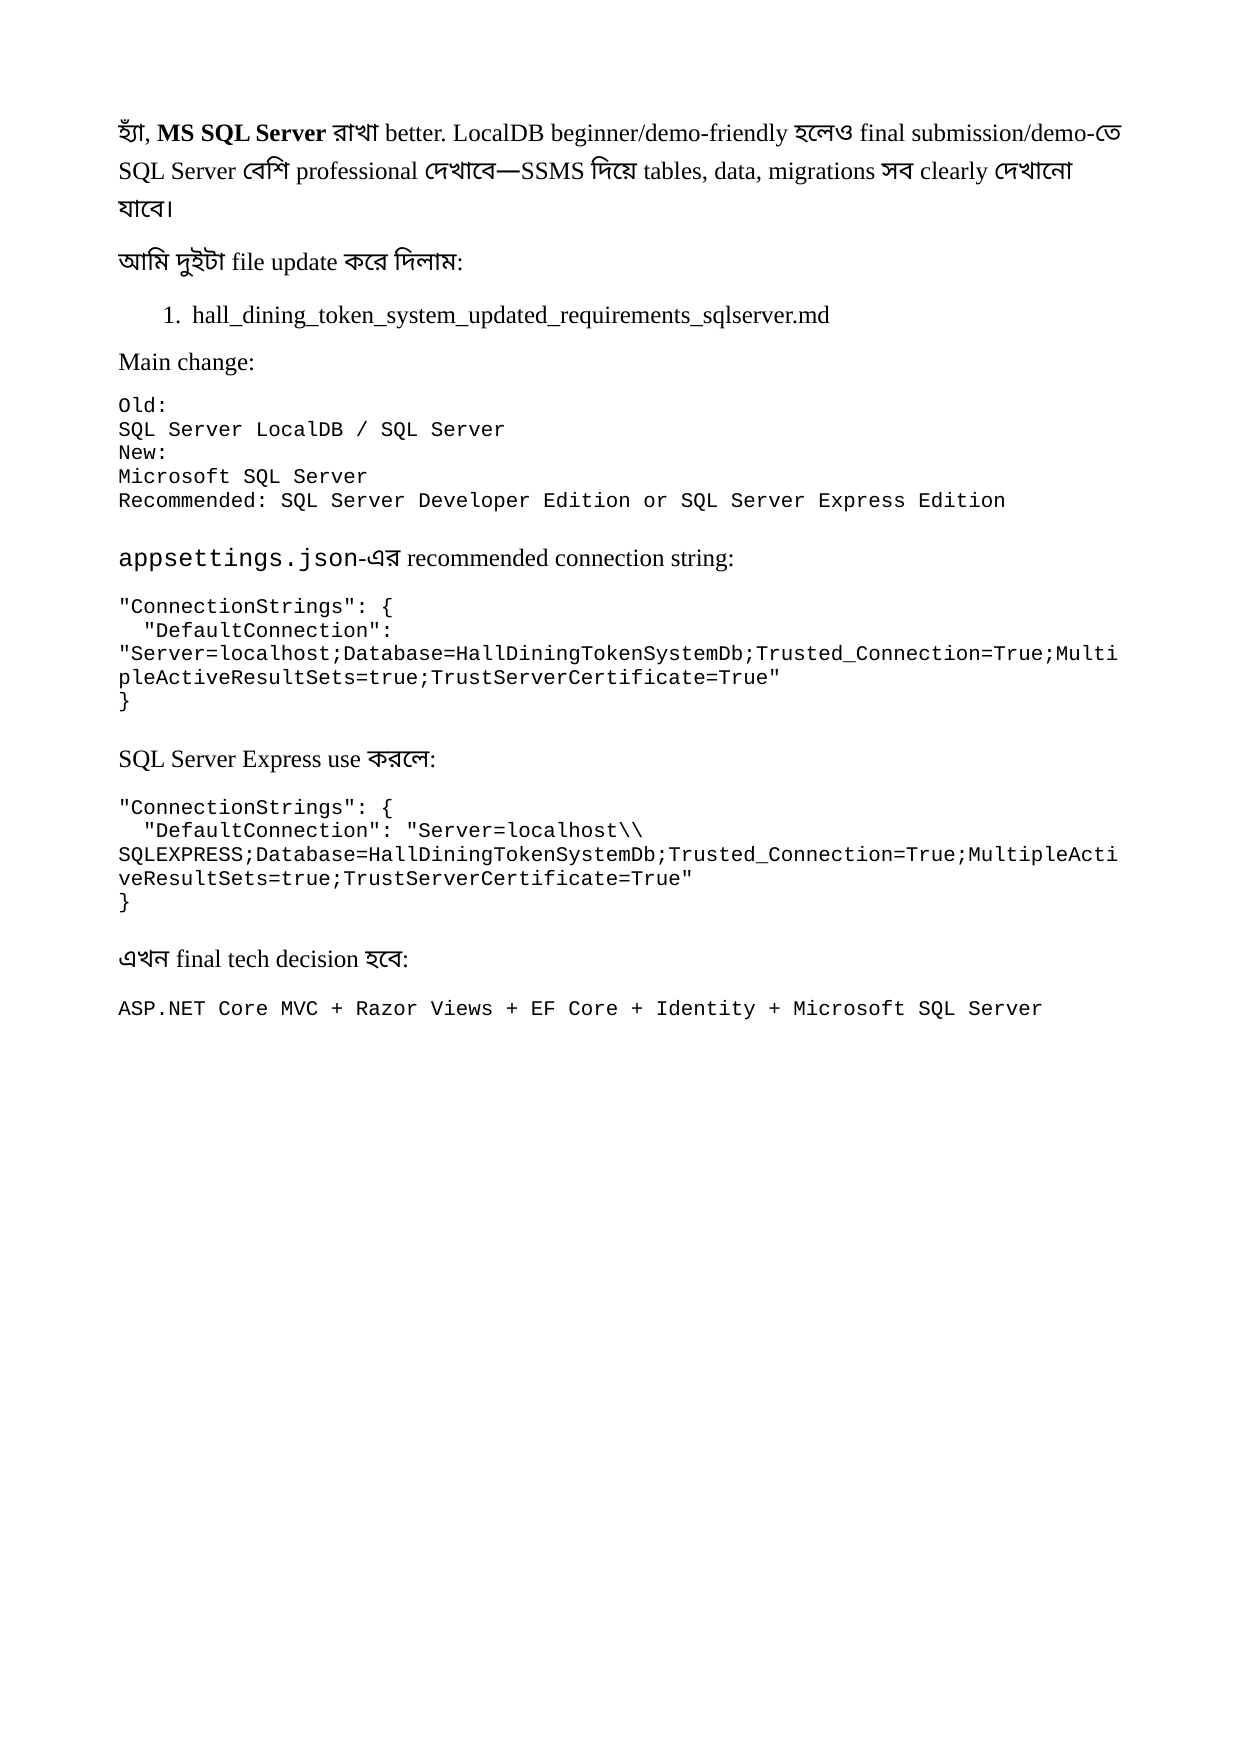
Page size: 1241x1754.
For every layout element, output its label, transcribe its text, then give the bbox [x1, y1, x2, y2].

text SQL Server Express use করলে: [118, 744, 1122, 777]
text এখন final tech decision হবে: [118, 944, 1122, 978]
text New: [118, 442, 1122, 466]
text ASP.NET Core MVC + Razor Views + EF Core + Identity + Microsoft SQL Server [118, 998, 1122, 1021]
text SQL Server LocalDB / SQL Server [118, 419, 1122, 442]
text } [118, 691, 1122, 714]
text হ্যাঁ, MS SQL Server রাখা better. LocalDB beginner/demo-friendly হলেও final submission/demo-তে SQL Server বেশি professional দেখাবে—SSMS দিয়ে tables, data, migrations সব clearly দেখানো যাবে। [118, 118, 1122, 227]
text "DefaultConnection": "Server=localhost;Database=HallDiningTokenSystemDb;Trusted_Connection=True;MultipleActiveResultSets=true;TrustServerCertificate=True" [118, 619, 1122, 691]
text Old: [118, 395, 1122, 419]
list hall_dining_token_system_updated_requirements_sqlserver.md [162, 300, 1122, 329]
text আমি দুইটা file update করে দিলাম: [118, 247, 1122, 280]
text "DefaultConnection": "Server=localhost\\SQLEXPRESS;Database=HallDiningTokenSystemDb;Trusted_Connection=True;MultipleActiveResultSets=true;TrustServerCertificate=True" [118, 820, 1122, 891]
text } [118, 891, 1122, 915]
text Microsoft SQL Server [118, 466, 1122, 490]
text Recommended: SQL Server Developer Edition or SQL Server Express Edition [118, 490, 1122, 513]
text "ConnectionStrings": { [118, 596, 1122, 619]
text Main change: [118, 347, 1122, 376]
text appsettings.json-এর recommended connection string: [118, 543, 1122, 576]
text "ConnectionStrings": { [118, 797, 1122, 820]
